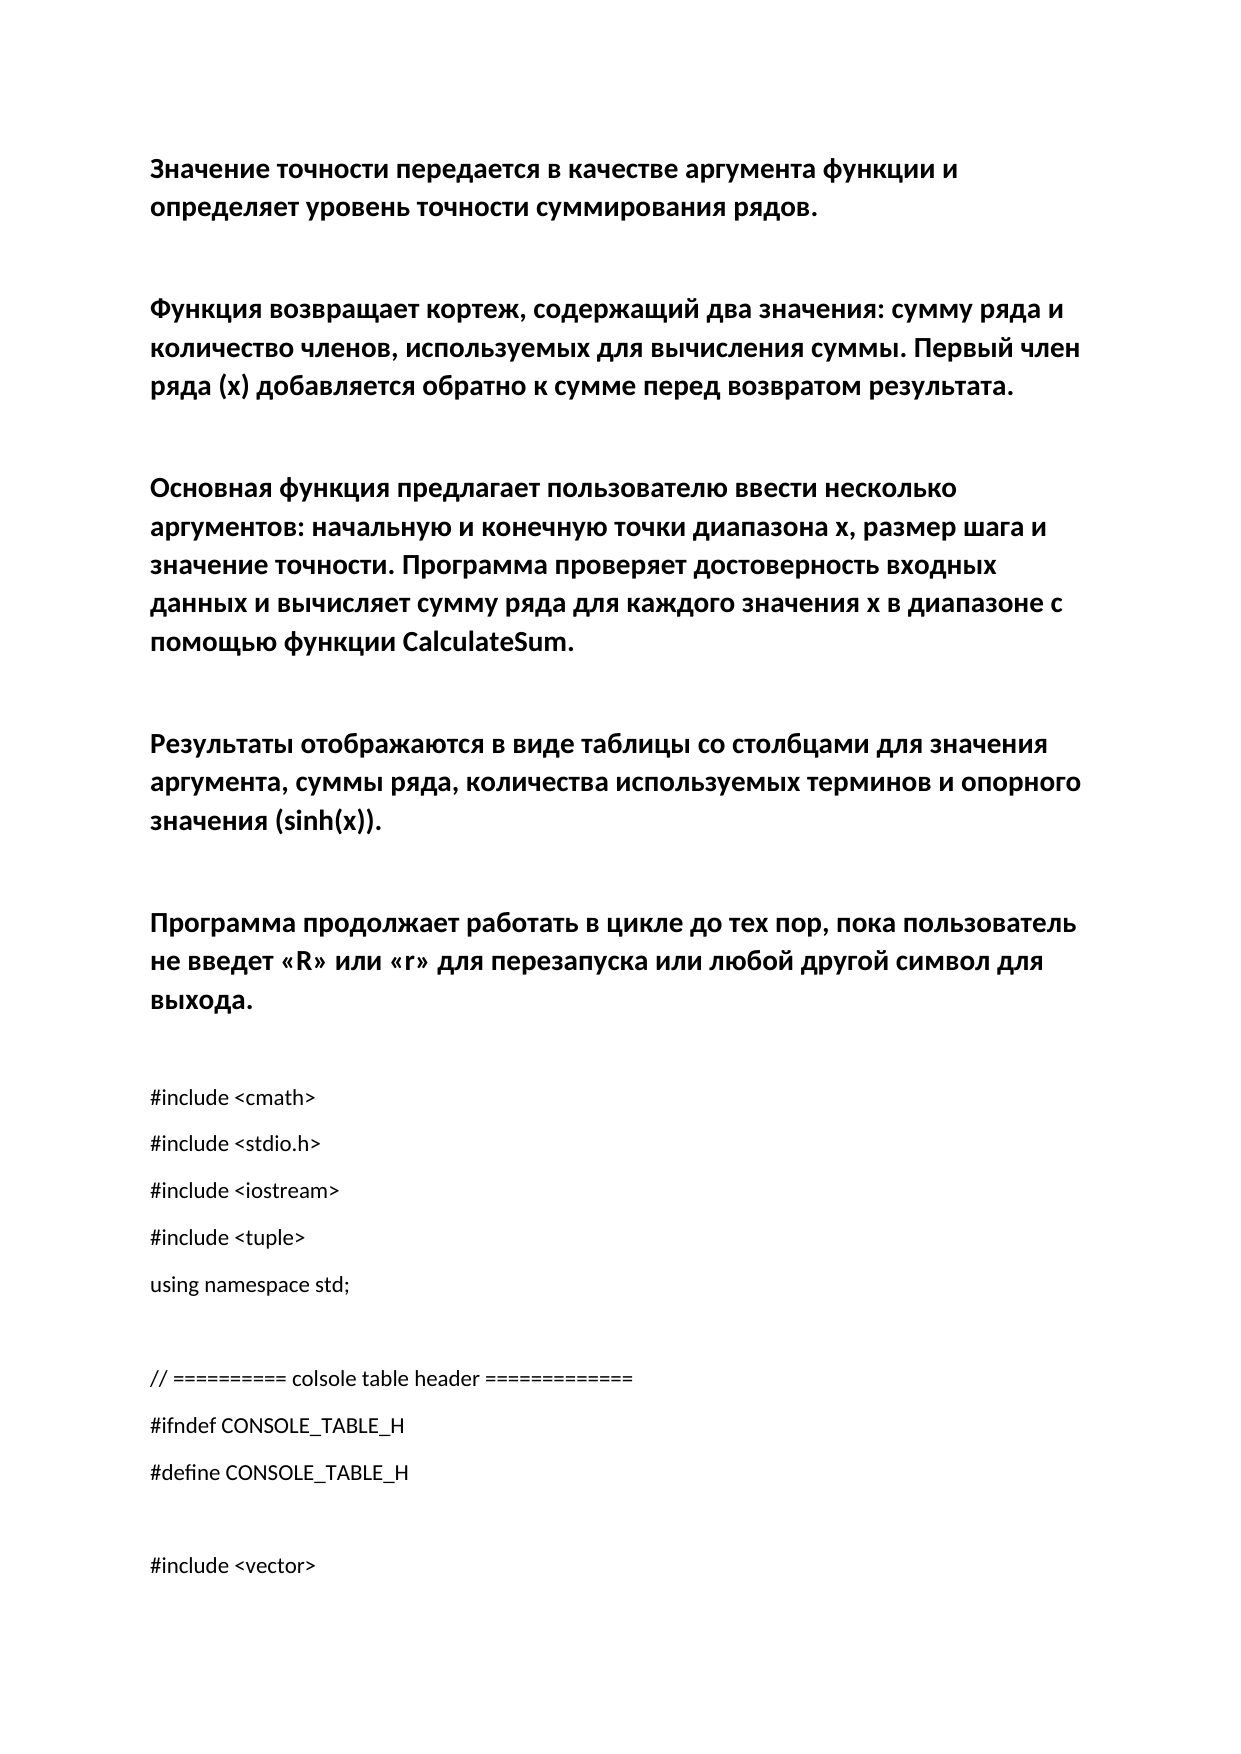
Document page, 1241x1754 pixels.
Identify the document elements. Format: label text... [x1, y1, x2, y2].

text #include <stdio.h> [150, 1129, 1090, 1158]
text Программа продолжает работать в цикле до тех пор, пока пользователь не введет «R» или «r» для перезапуска или любой другой символ для выхода. [150, 904, 1090, 1016]
text Значение точности передается в качестве аргумента функции и определяет уровень точности суммирования рядов. [150, 150, 1090, 224]
text // ========== colsole table header ============= [150, 1364, 1090, 1392]
text Функция возвращает кортеж, содержащий два значения: сумму ряда и количество членов, используемых для вычисления суммы. Первый член ряда (x) добавляется обратно к сумме перед возвратом результата. [150, 290, 1090, 403]
text #include <iostream> [150, 1176, 1090, 1204]
text #include <cmath> [150, 1083, 1090, 1111]
text #ifndef CONSOLE_TABLE_H [150, 1411, 1090, 1439]
text #include <tuple> [150, 1223, 1090, 1251]
text using namespace std; [150, 1270, 1090, 1298]
text Основная функция предлагает пользователю ввести несколько аргументов: начальную и конечную точки диапазона x, размер шага и значение точности. Программа проверяет достоверность входных данных и вычисляет сумму ряда для каждого значения x в диапазоне с помощью функции CalculateSum. [150, 469, 1090, 659]
text #define CONSOLE_TABLE_H [150, 1458, 1090, 1486]
text Результаты отображаются в виде таблицы со столбцами для значения аргумента, суммы ряда, количества используемых терминов и опорного значения (sinh(x)). [150, 725, 1090, 837]
text #include <vector> [150, 1551, 1090, 1579]
